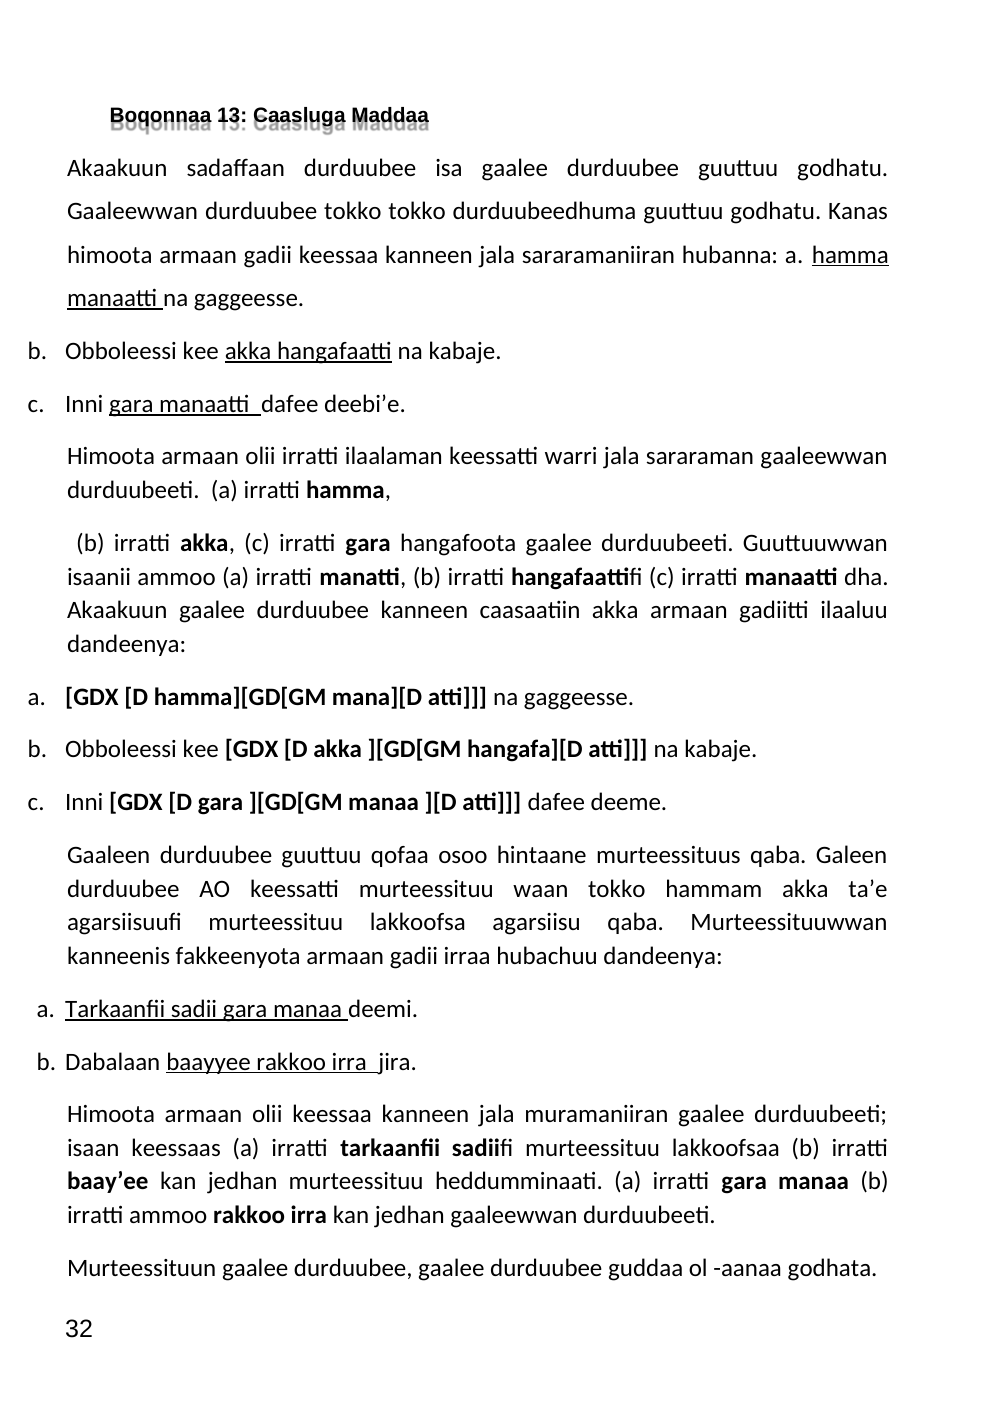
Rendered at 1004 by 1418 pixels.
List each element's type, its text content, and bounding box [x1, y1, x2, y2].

list Obboleessi kee [GDX [D akka ][GD[GM hangafa][D atti]]] na kabaje. [27, 734, 890, 764]
text Akaakuun sadaffaan durduubee isa gaalee durduubee guuttuu godhatu. Gaaleewwan durduubee tokko tokko durduubeedhuma guuttuu godhatu. Kanas himoota armaan gadii keessaa kanneen jala sararamaniiran hubanna: a. hamma manaatti na gaggeesse. [67, 152, 889, 313]
list Obboleessi kee akka hangafaatti na kabaje. [27, 335, 892, 366]
list Tarkaanfii sadii gara manaa deemi. [36, 993, 895, 1024]
list Inni [GDX [D gara ][GD[GM manaa ][D atti]]] dafee deeme. [27, 787, 890, 817]
list Dabalaan baayyee rakkoo irra jira. [36, 1046, 895, 1076]
text Himoota armaan olii keessaa kanneen jala muramaniiran gaalee durduubeeti; isaan keessaas (a) irratti tarkaanfii sadiifi murteessituu lakkoofsaa (b) irratti baay’ee kan jedhan murteessituu heddumminaati. (a) irratti gara manaa (b) irratti ammoo rakkoo irra kan jedhan gaaleewwan durduubeeti. [67, 1098, 889, 1229]
text Murteessituun gaalee durduubee, gaalee durduubee guddaa ol -aanaa godhata. [67, 1252, 889, 1282]
picture [95, 102, 455, 149]
text (b) irratti akka, (c) irratti gara hangafoota gaalee durduubeeti. Guuttuuwwan isaanii ammoo (a) irratti manatti, (b) irratti hangafaattifi (c) irratti manaatti dha. Akaakuun gaalee durduubee kanneen caasaatiin akka armaan gadiitti ilaaluu dandeenya: [67, 527, 889, 658]
text Himoota armaan olii irratti ilaalaman keessatti warri jala sararaman gaaleewwan durduubeeti. (a) irratti hamma, [67, 441, 889, 504]
list [GDX [D hamma][GD[GM mana][D atti]]] na gaggeesse. [27, 681, 890, 711]
list Inni gara manaatti dafee deebi’e. [27, 388, 892, 418]
text Gaaleen durduubee guuttuu qofaa osoo hintaane murteessituus qaba. Galeen durduubee AO keessatti murteessituu waan tokko hammam akka ta’e agarsiisuufi murteessituu lakkoofsa agarsiisu qaba. Murteessituuwwan kanneenis fakkeenyota armaan gadii irraa hubachuu dandeenya: [67, 839, 889, 971]
